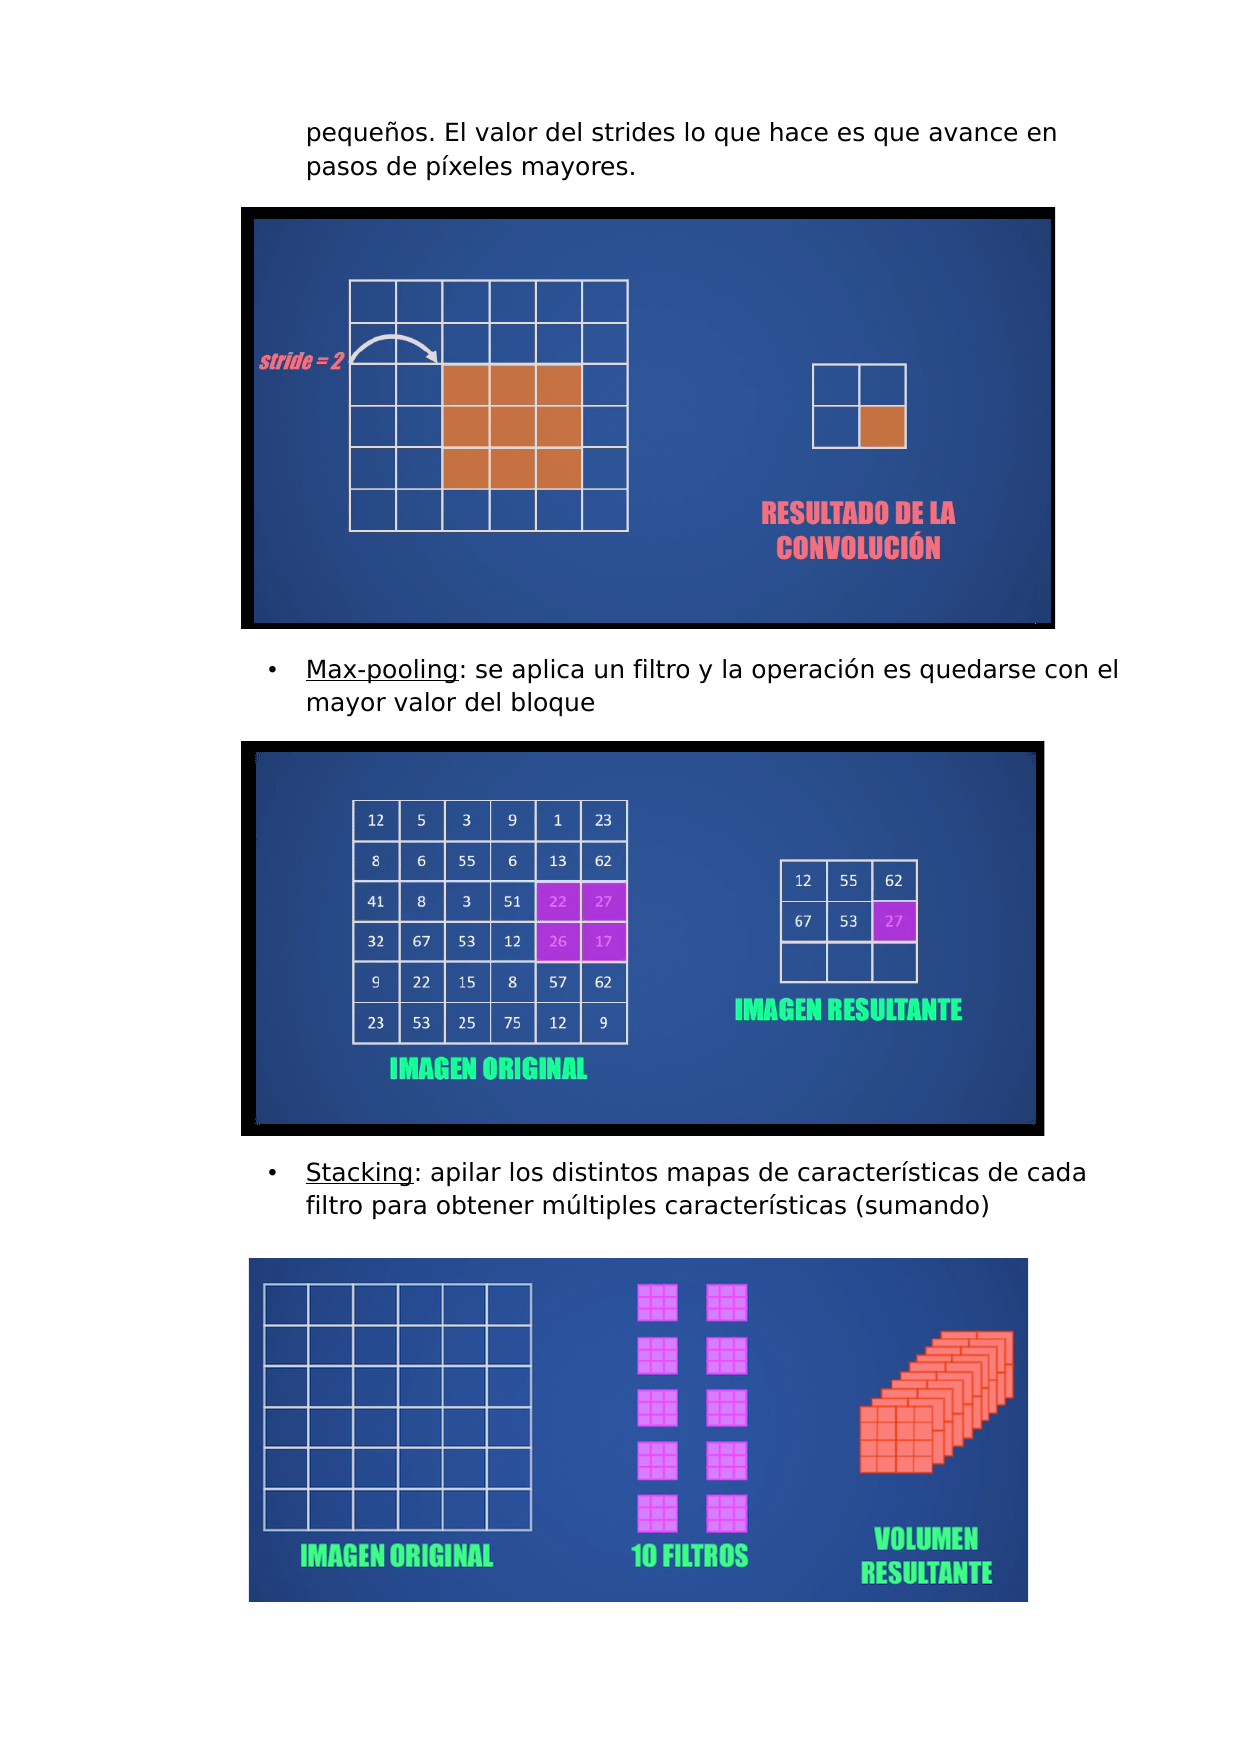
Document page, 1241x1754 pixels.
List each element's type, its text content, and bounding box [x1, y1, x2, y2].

picture [248, 1258, 1029, 1602]
picture [241, 207, 1056, 629]
list Stacking: apilar los distintos mapas de características de cada filtro para obtener múltiples características (sumando) [268, 1158, 1122, 1221]
picture [241, 741, 1045, 1136]
list Max-pooling: se aplica un filtro y la operación es quedarse con el mayor valor del bloque [268, 655, 1122, 717]
list pequeños. El valor del strides lo que hace es que avance en pasos de píxeles mayores. [268, 118, 1122, 181]
